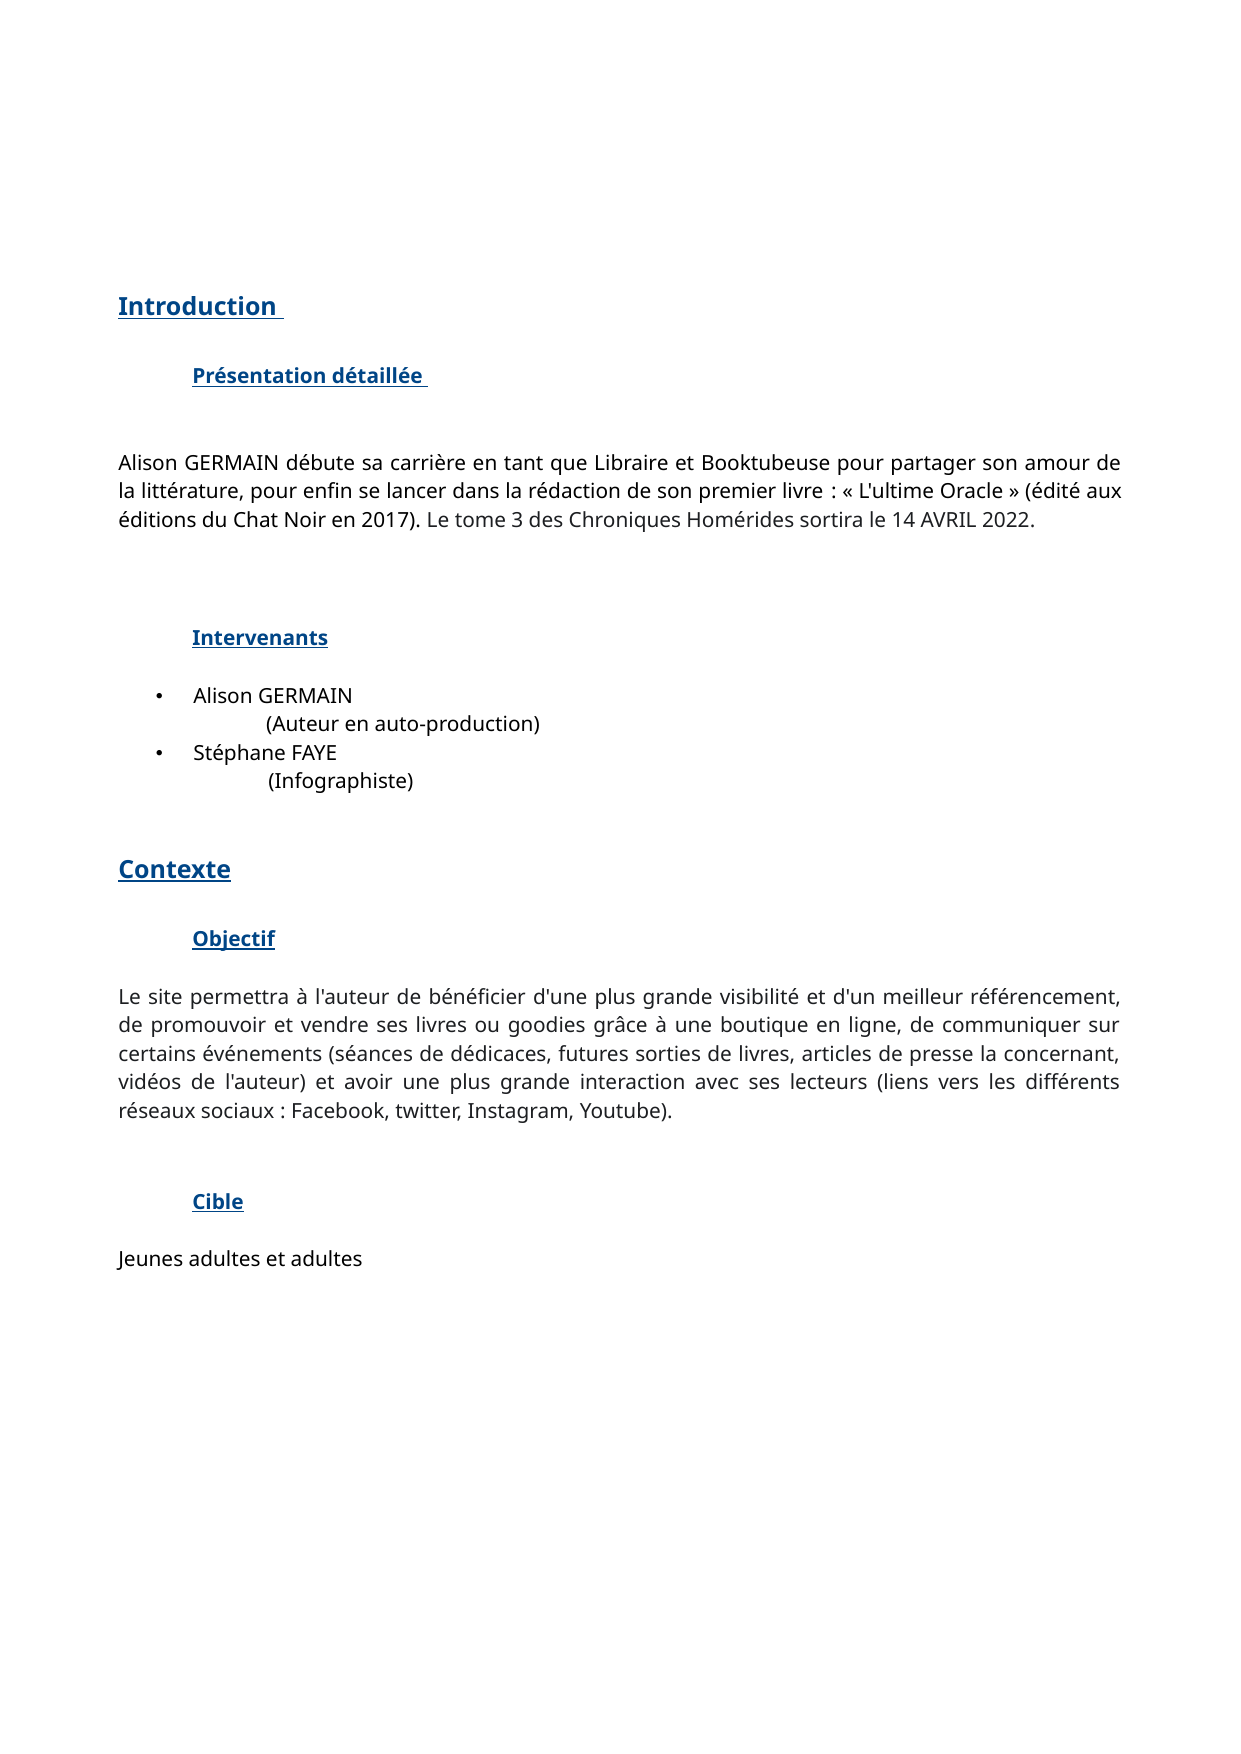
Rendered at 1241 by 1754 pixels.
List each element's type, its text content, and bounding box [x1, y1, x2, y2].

text Contexte [118, 852, 1122, 886]
text Objectif [118, 920, 1122, 954]
text Introduction [118, 289, 1122, 323]
list Stéphane FAYE [156, 738, 1122, 766]
text Intervenants [118, 618, 1122, 652]
text Le site permettra à l'auteur de bénéficier d'une plus grande visibilité et d'un meilleur référencement, de promouvoir et vendre ses livres ou goodies grâce à une boutique en ligne, de communiquer sur certains événements (séances de dédicaces, futures sorties de livres, articles de presse la concernant, vidéos de l'auteur) et avoir une plus grande interaction avec ses lecteurs (liens vers les différents réseaux sociaux : Facebook, twitter, Instagram, Youtube). [118, 982, 1122, 1124]
text Alison GERMAIN débute sa carrière en tant que Libraire et Booktubeuse pour partager son amour de la littérature, pour enfin se lancer dans la rédaction de son premier livre : « L'ultime Oracle » (édité aux éditions du Chat Noir en 2017). Le tome 3 des Chroniques Homérides sortira le 14 AVRIL 2022. [118, 448, 1122, 533]
list (Infographiste) [231, 766, 1122, 795]
text Présentation détaillée [118, 357, 1122, 391]
list Alison GERMAIN [156, 681, 1122, 709]
text Jeunes adultes et adultes [118, 1244, 1122, 1272]
text Cible [118, 1187, 1122, 1215]
text (Auteur en auto-production) [118, 709, 1122, 738]
